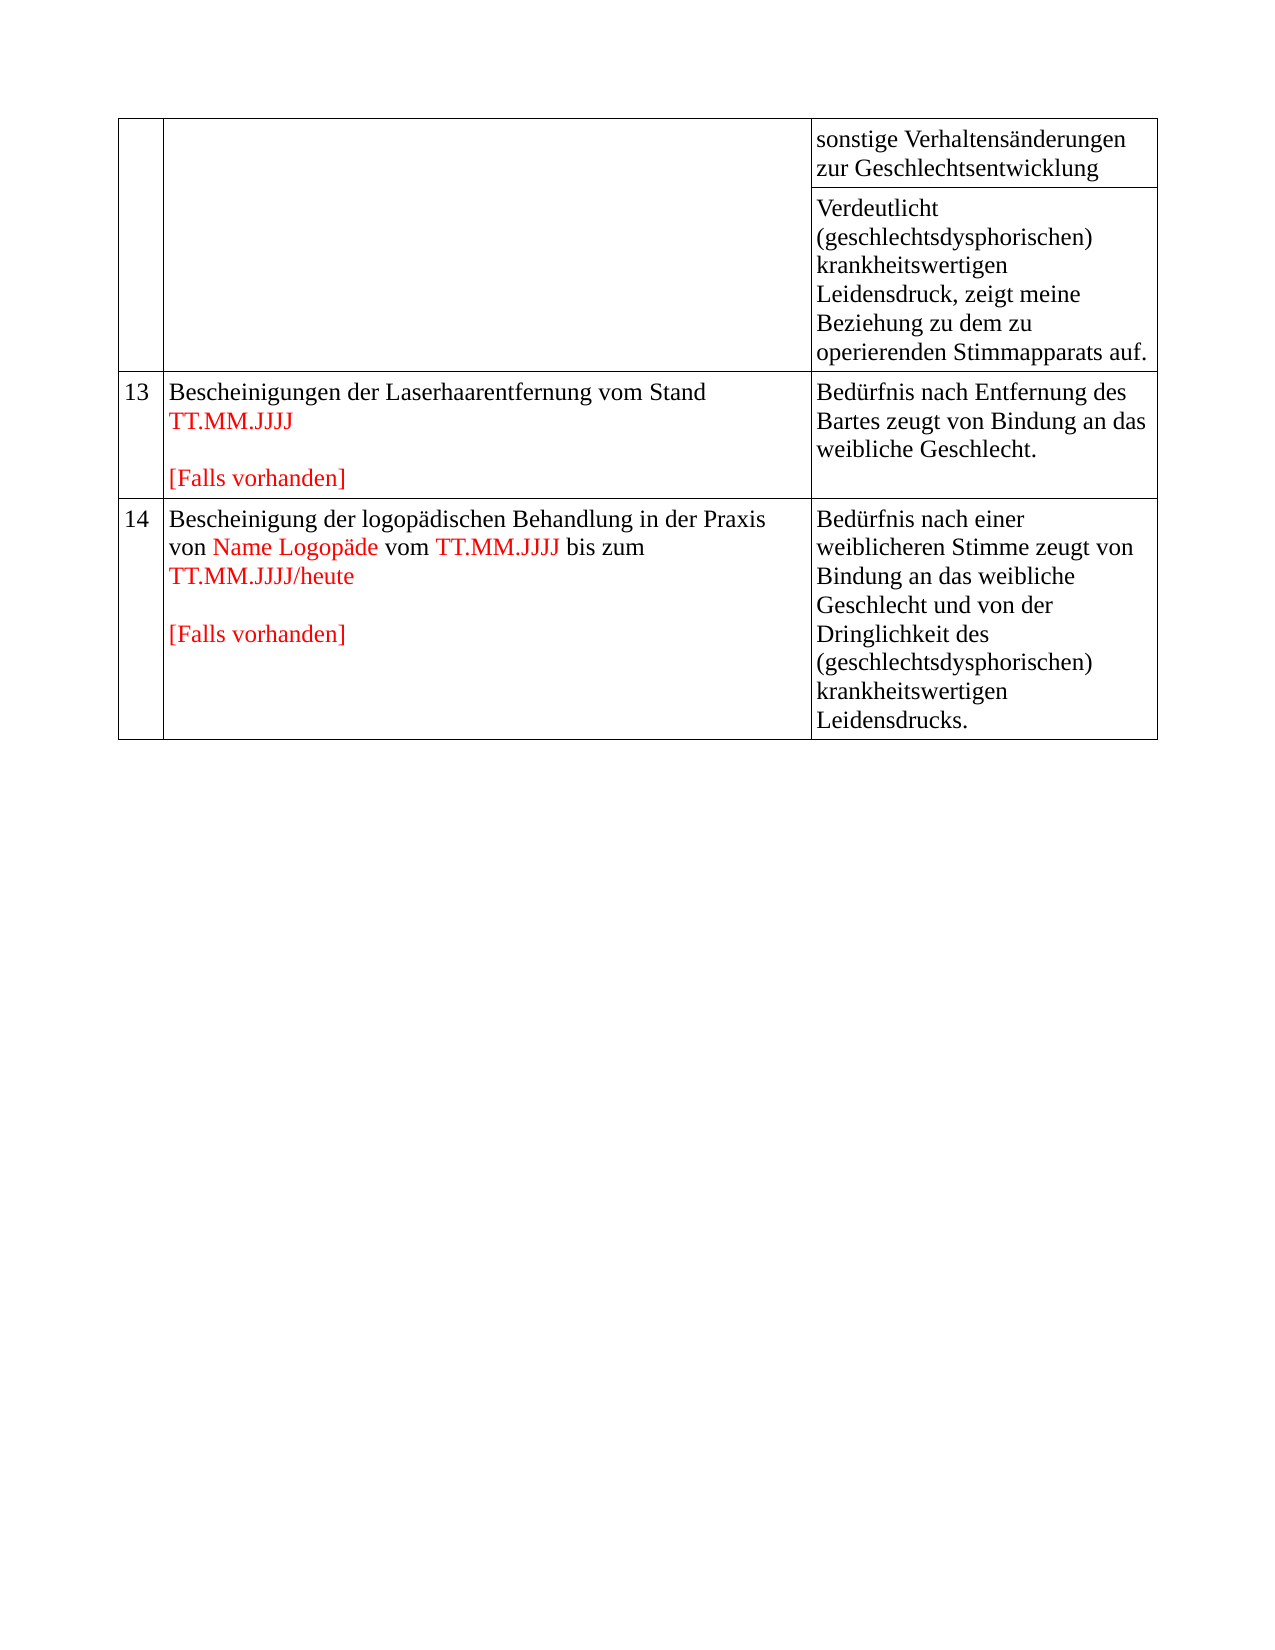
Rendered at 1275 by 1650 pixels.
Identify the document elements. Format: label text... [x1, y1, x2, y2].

table_cell [119, 119, 163, 371]
table_cell 14 [119, 499, 163, 739]
table_cell [164, 119, 811, 371]
table_cell Bescheinigungen der Laserhaarentfernung vom Stand TT.MM.JJJJ [Falls vorhanden] [164, 372, 811, 498]
table_cell Bedürfnis nach Entfernung des Bartes zeugt von Bindung an das weibliche Geschlecht. [812, 372, 1157, 498]
table_cell sonstige Verhaltensänderungen zur Geschlechtsentwicklung [812, 119, 1157, 187]
table_cell Bedürfnis nach einer weiblicheren Stimme zeugt von Bindung an das weibliche Geschlecht und von der Dringlichkeit des (geschlechtsdysphorischen) krankheitswertigen Leidensdrucks. [812, 499, 1157, 739]
table_cell Verdeutlicht (geschlechtsdysphorischen) krankheitswertigen Leidensdruck, zeigt meine Beziehung zu dem zu operierenden Stimmapparats auf. [812, 188, 1157, 371]
table_cell 13 [119, 372, 163, 498]
table_cell Bescheinigung der logopädischen Behandlung in der Praxis von Name Logopäde vom TT.MM.JJJJ bis zum TT.MM.JJJJ/heute [Falls vorhanden] [164, 499, 811, 739]
